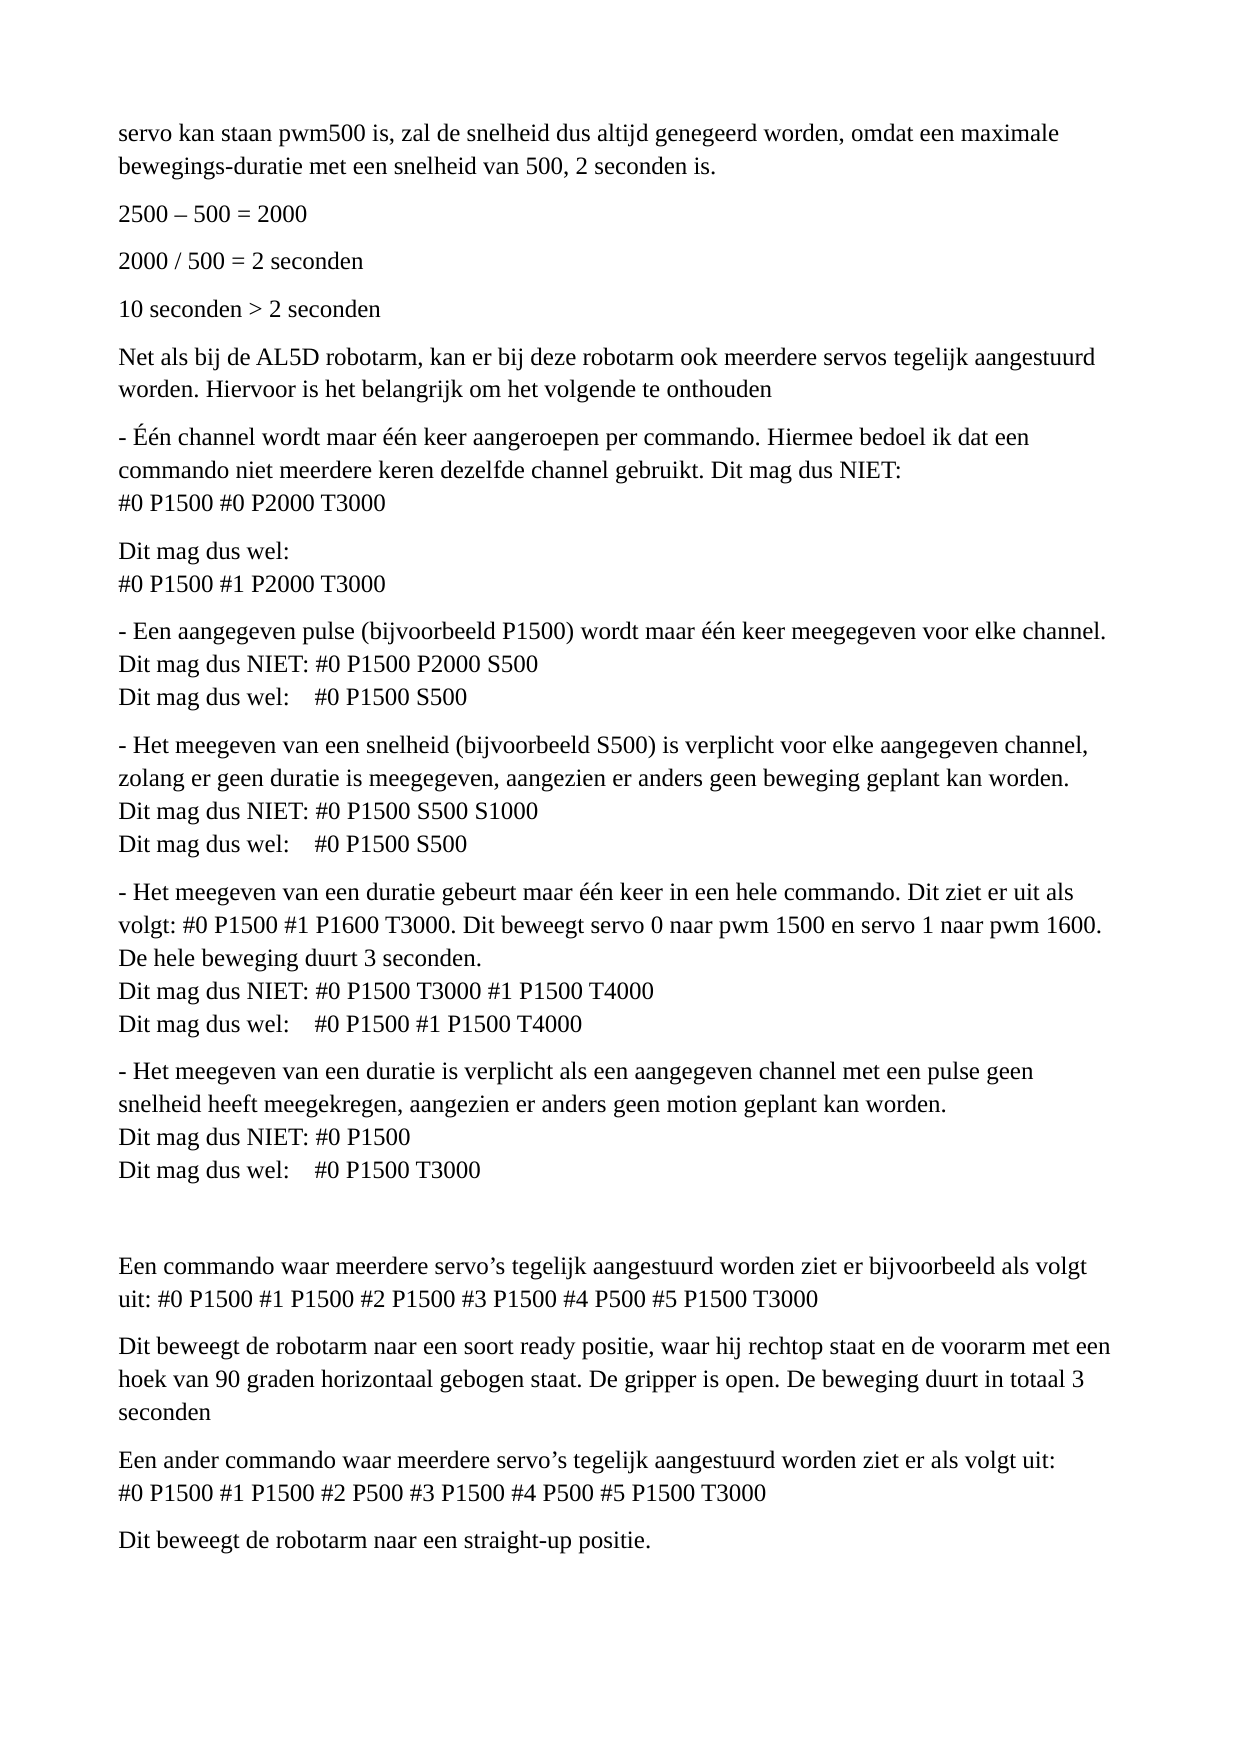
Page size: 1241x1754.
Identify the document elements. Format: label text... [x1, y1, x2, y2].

text 2000 / 500 = 2 seconden [118, 246, 1122, 275]
text Net als bij de AL5D robotarm, kan er bij deze robotarm ook meerdere servos tegelijk aangestuurd worden. Hiervoor is het belangrijk om het volgende te onthouden [118, 342, 1122, 403]
text Dit beweegt de robotarm naar een straight-up positie. [118, 1526, 1122, 1554]
text - Een aangegeven pulse (bijvoorbeeld P1500) wordt maar één keer meegegeven voor elke channel. Dit mag dus NIET: #0 P1500 P2000 S500 Dit mag dus wel: #0 P1500 S500 [118, 616, 1122, 711]
text - Het meegeven van een duratie is verplicht als een aangegeven channel met een pulse geen snelheid heeft meegekregen, aangezien er anders geen motion geplant kan worden. Dit mag dus NIET: #0 P1500 Dit mag dus wel: #0 P1500 T3000 [118, 1056, 1122, 1184]
text Een ander commando waar meerdere servo’s tegelijk aangestuurd worden ziet er als volgt uit: #0 P1500 #1 P1500 #2 P500 #3 P1500 #4 P500 #5 P1500 T3000 [118, 1445, 1122, 1507]
text - Het meegeven van een snelheid (bijvoorbeeld S500) is verplicht voor elke aangegeven channel, zolang er geen duratie is meegegeven, aangezien er anders geen beweging geplant kan worden. Dit mag dus NIET: #0 P1500 S500 S1000 Dit mag dus wel: #0 P1500 S500 [118, 730, 1122, 858]
text - Het meegeven van een duratie gebeurt maar één keer in een hele commando. Dit ziet er uit als volgt: #0 P1500 #1 P1600 T3000. Dit beweegt servo 0 naar pwm 1500 en servo 1 naar pwm 1600. De hele beweging duurt 3 seconden. Dit mag dus NIET: #0 P1500 T3000 #1 P1500 T4000 Dit mag dus wel: #0 P1500 #1 P1500 T4000 [118, 877, 1122, 1038]
text 10 seconden > 2 seconden [118, 294, 1122, 323]
text servo kan staan pwm500 is, zal de snelheid dus altijd genegeerd worden, omdat een maximale bewegings-duratie met een snelheid van 500, 2 seconden is. [118, 118, 1122, 180]
text - Één channel wordt maar één keer aangeroepen per commando. Hiermee bedoel ik dat een commando niet meerdere keren dezelfde channel gebruikt. Dit mag dus NIET: #0 P1500 #0 P2000 T3000 [118, 422, 1122, 517]
text Dit mag dus wel: #0 P1500 #1 P2000 T3000 [118, 536, 1122, 598]
text 2500 – 500 = 2000 [118, 199, 1122, 227]
text Een commando waar meerdere servo’s tegelijk aangestuurd worden ziet er bijvoorbeeld als volgt uit: #0 P1500 #1 P1500 #2 P1500 #3 P1500 #4 P500 #5 P1500 T3000 [118, 1251, 1122, 1312]
text Dit beweegt de robotarm naar een soort ready positie, waar hij rechtop staat en de voorarm met een hoek van 90 graden horizontaal gebogen staat. De gripper is open. De beweging duurt in totaal 3 seconden [118, 1331, 1122, 1426]
